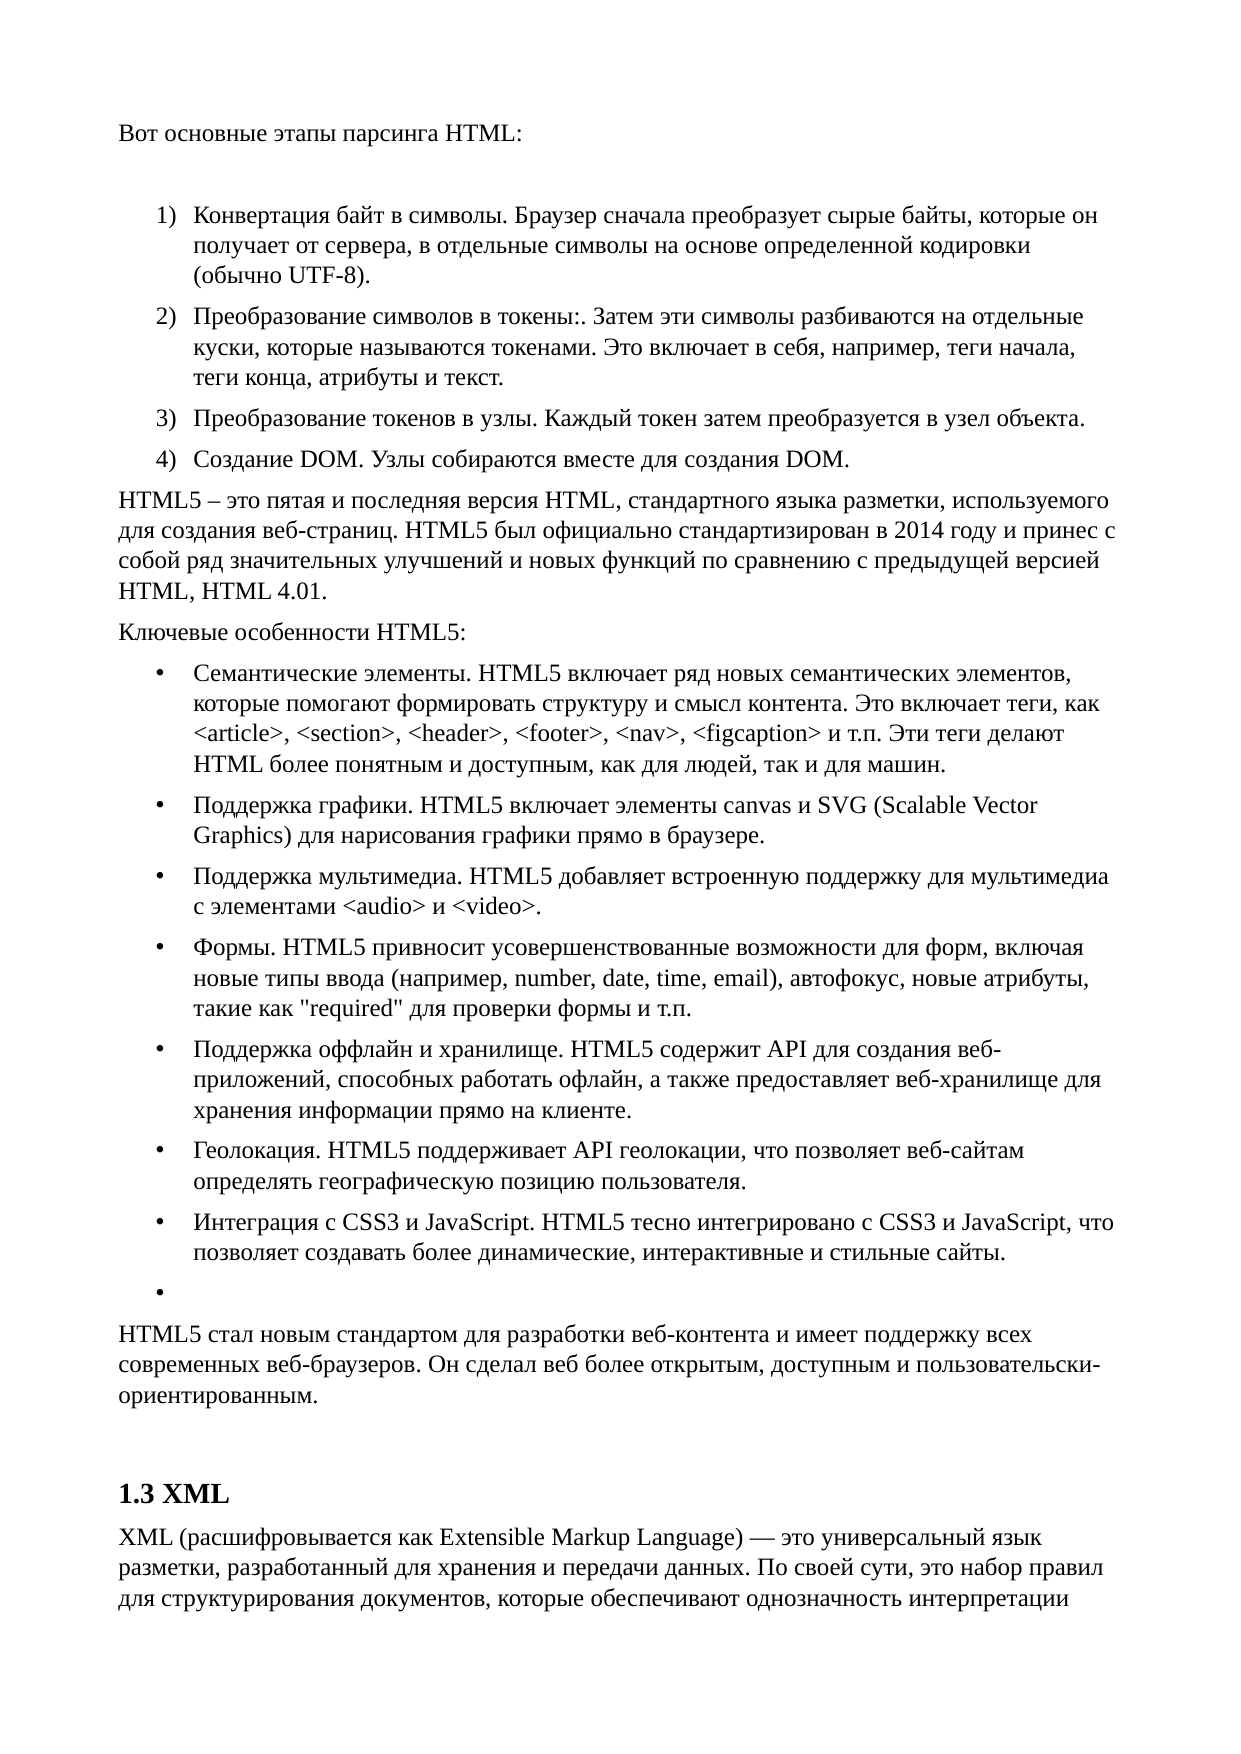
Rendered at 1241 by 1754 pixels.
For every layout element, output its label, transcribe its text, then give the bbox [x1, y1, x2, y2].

subtitle 1.3 XML [118, 1476, 1122, 1509]
list Поддержка графики. HTML5 включает элементы canvas и SVG (Scalable Vector Graphics) для нарисования графики прямо в браузере. [156, 790, 1122, 849]
list Геолокация. HTML5 поддерживает API геолокации, что позволяет веб-сайтам определять географическую позицию пользователя. [156, 1136, 1122, 1195]
text Ключевые особенности HTML5: [118, 617, 1122, 646]
list Конвертация байт в символы. Браузер сначала преобразует сырые байты, которые он получает от сервера, в отдельные символы на основе определенной кодировки (обычно UTF-8). [156, 200, 1122, 289]
list Поддержка мультимедиа. HTML5 добавляет встроенную поддержку для мультимедиа с элементами <audio> и <video>. [156, 861, 1122, 920]
list Поддержка оффлайн и хранилище. HTML5 содержит API для создания веб-приложений, способных работать офлайн, а также предоставляет веб-хранилище для хранения информации прямо на клиенте. [156, 1034, 1122, 1123]
text XML (расшифровывается как Extensible Markup Language) — это универсальный язык разметки, разработанный для хранения и передачи данных. По своей сути, это набор правил для структурирования документов, которые обеспечивают однозначность интерпретации [118, 1522, 1122, 1612]
list Интеграция с CSS3 и JavaScript. HTML5 тесно интегрировано с CSS3 и JavaScript, что позволяет создавать более динамические, интерактивные и стильные сайты. [156, 1207, 1122, 1266]
list Создание DOM. Узлы собираются вместе для создания DOM. [156, 444, 1122, 473]
text HTML5 стал новым стандартом для разработки веб-контента и имеет поддержку всех современных веб-браузеров. Он сделал веб более открытым, доступным и пользовательски-ориентированным. [118, 1319, 1122, 1408]
list Преобразование токенов в узлы. Каждый токен затем преобразуется в узел объекта. [156, 403, 1122, 432]
list Формы. HTML5 привносит усовершенствованные возможности для форм, включая новые типы ввода (например, number, date, time, email), автофокус, новые атрибуты, такие как "required" для проверки формы и т.п. [156, 932, 1122, 1022]
text Вот основные этапы парсинга HTML: [118, 118, 1122, 147]
list Преобразование символов в токены:. Затем эти символы разбиваются на отдельные куски, которые называются токенами. Это включает в себя, например, теги начала, теги конца, атрибуты и текст. [156, 301, 1122, 391]
list Семантические элементы. HTML5 включает ряд новых семантических элементов, которые помогают формировать структуру и смысл контента. Это включает теги, как <article>, <section>, <header>, <footer>, <nav>, <figcaption> и т.п. Эти теги делают HTML более понятным и доступным, как для людей, так и для машин. [156, 658, 1122, 778]
text HTML5 – это пятая и последняя версия HTML, стандартного языка разметки, используемого для создания веб-страниц. HTML5 был официально стандартизирован в 2014 году и принес с собой ряд значительных улучшений и новых функций по сравнению с предыдущей версией HTML, HTML 4.01. [118, 485, 1122, 605]
